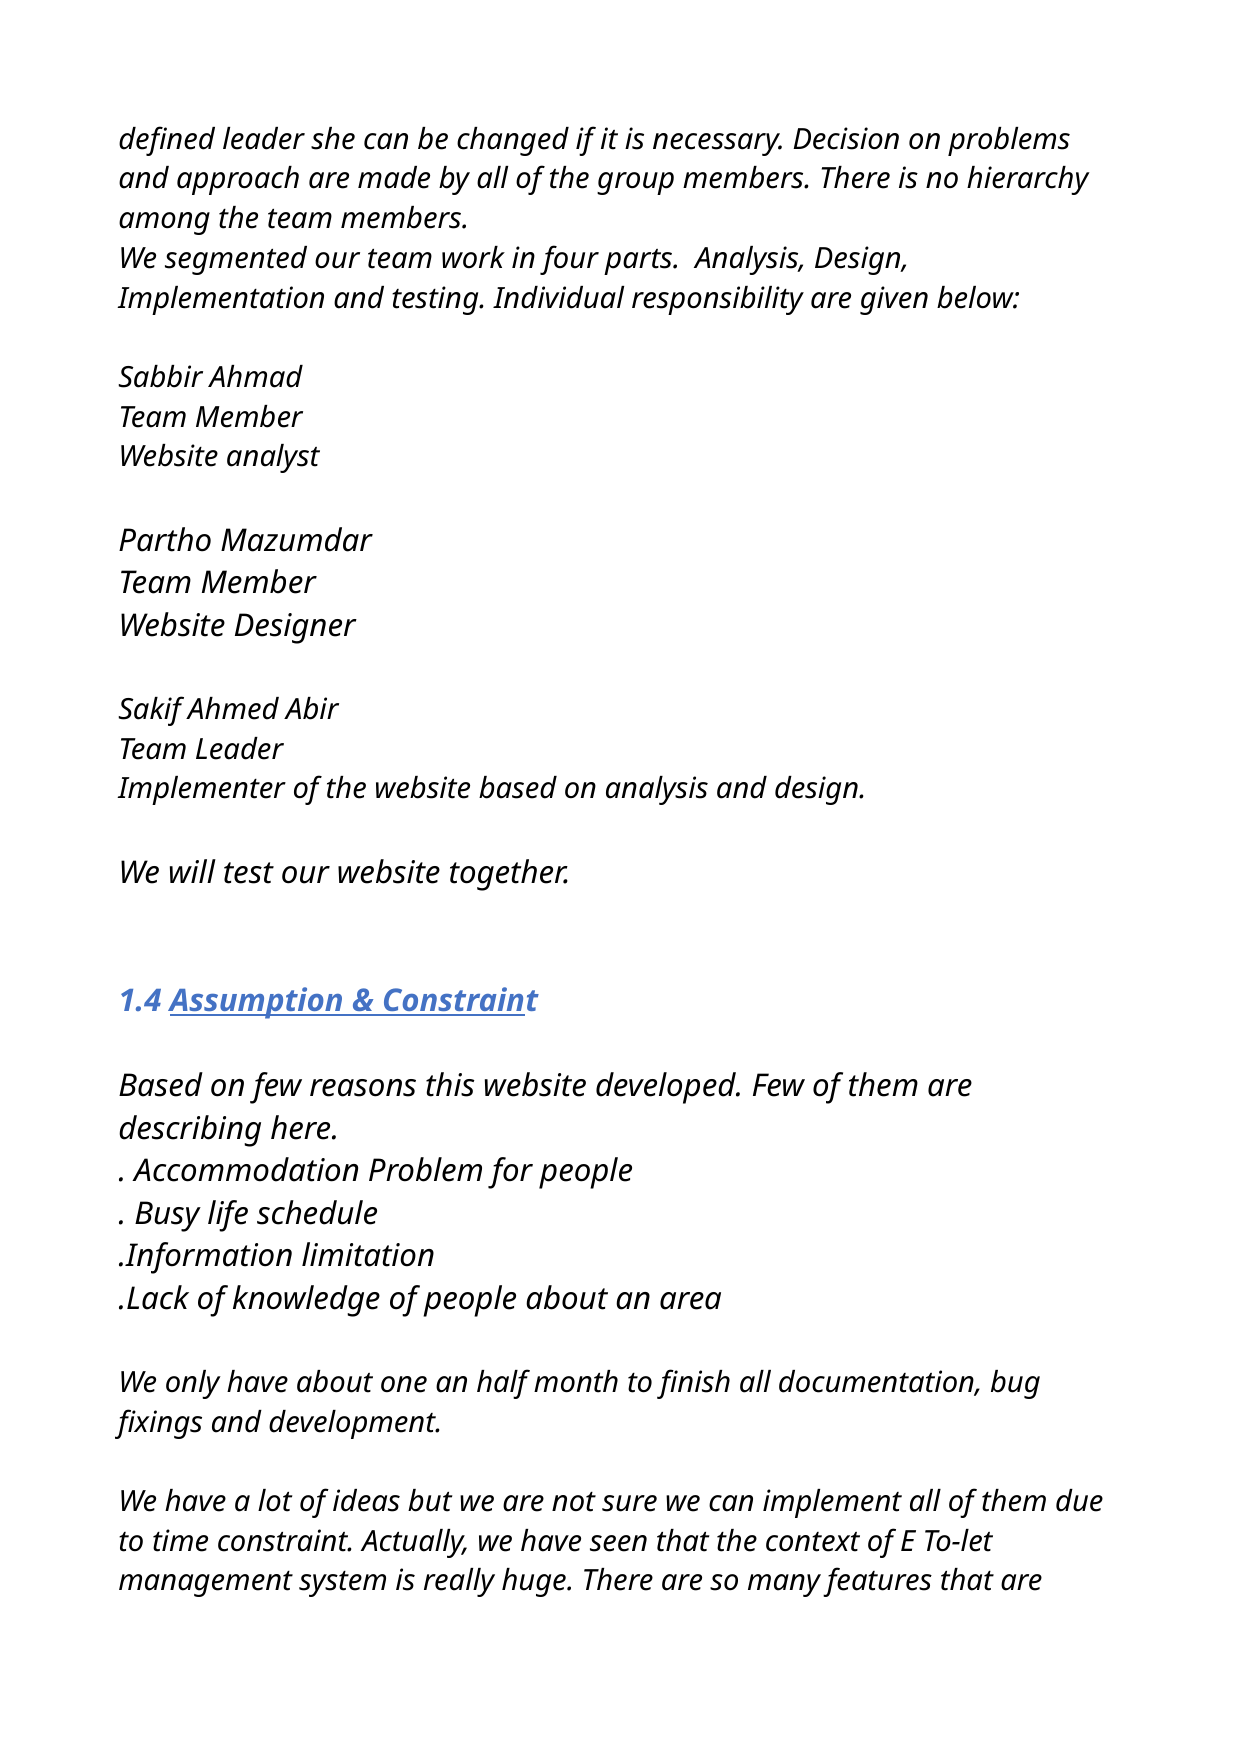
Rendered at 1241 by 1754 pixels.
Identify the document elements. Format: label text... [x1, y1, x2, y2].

text Website analyst [118, 436, 1122, 475]
text Sakif Ahmed Abir [118, 688, 1122, 728]
text .Lack of knowledge of people about an area [118, 1276, 1122, 1319]
text Team Member [118, 561, 1122, 603]
text Website Designer [118, 603, 1122, 646]
text Partho Mazumdar [118, 518, 1122, 561]
text defined leader she can be changed if it is necessary. Decision on problems and approach are made by all of the group members. There is no hierarchy among the team members. [118, 118, 1122, 237]
text . Accommodation Problem for people [118, 1148, 1122, 1191]
text Implementer of the website based on analysis and design. [118, 768, 1122, 807]
text Based on few reasons this website developed. Few of them are describing here. [118, 1063, 1122, 1148]
text We segmented our team work in four parts. Analysis, Design, Implementation and testing. Individual responsibility are given below: [118, 237, 1122, 317]
text Team Leader [118, 728, 1122, 768]
text We have a lot of ideas but we are not sure we can implement all of them due to time constraint. Actually, we have seen that the context of E To-let management system is really huge. There are so many features that are [118, 1480, 1122, 1599]
text . Busy life schedule [118, 1191, 1122, 1233]
text We only have about one an half month to finish all documentation, bug fixings and development. [118, 1361, 1122, 1441]
text Sabbir Ahmad [118, 356, 1122, 396]
text 1.4 Assumption & Constraint [118, 978, 1122, 1020]
text Team Member [118, 396, 1122, 436]
text .Information limitation [118, 1233, 1122, 1276]
text We will test our website together. [118, 850, 1122, 893]
